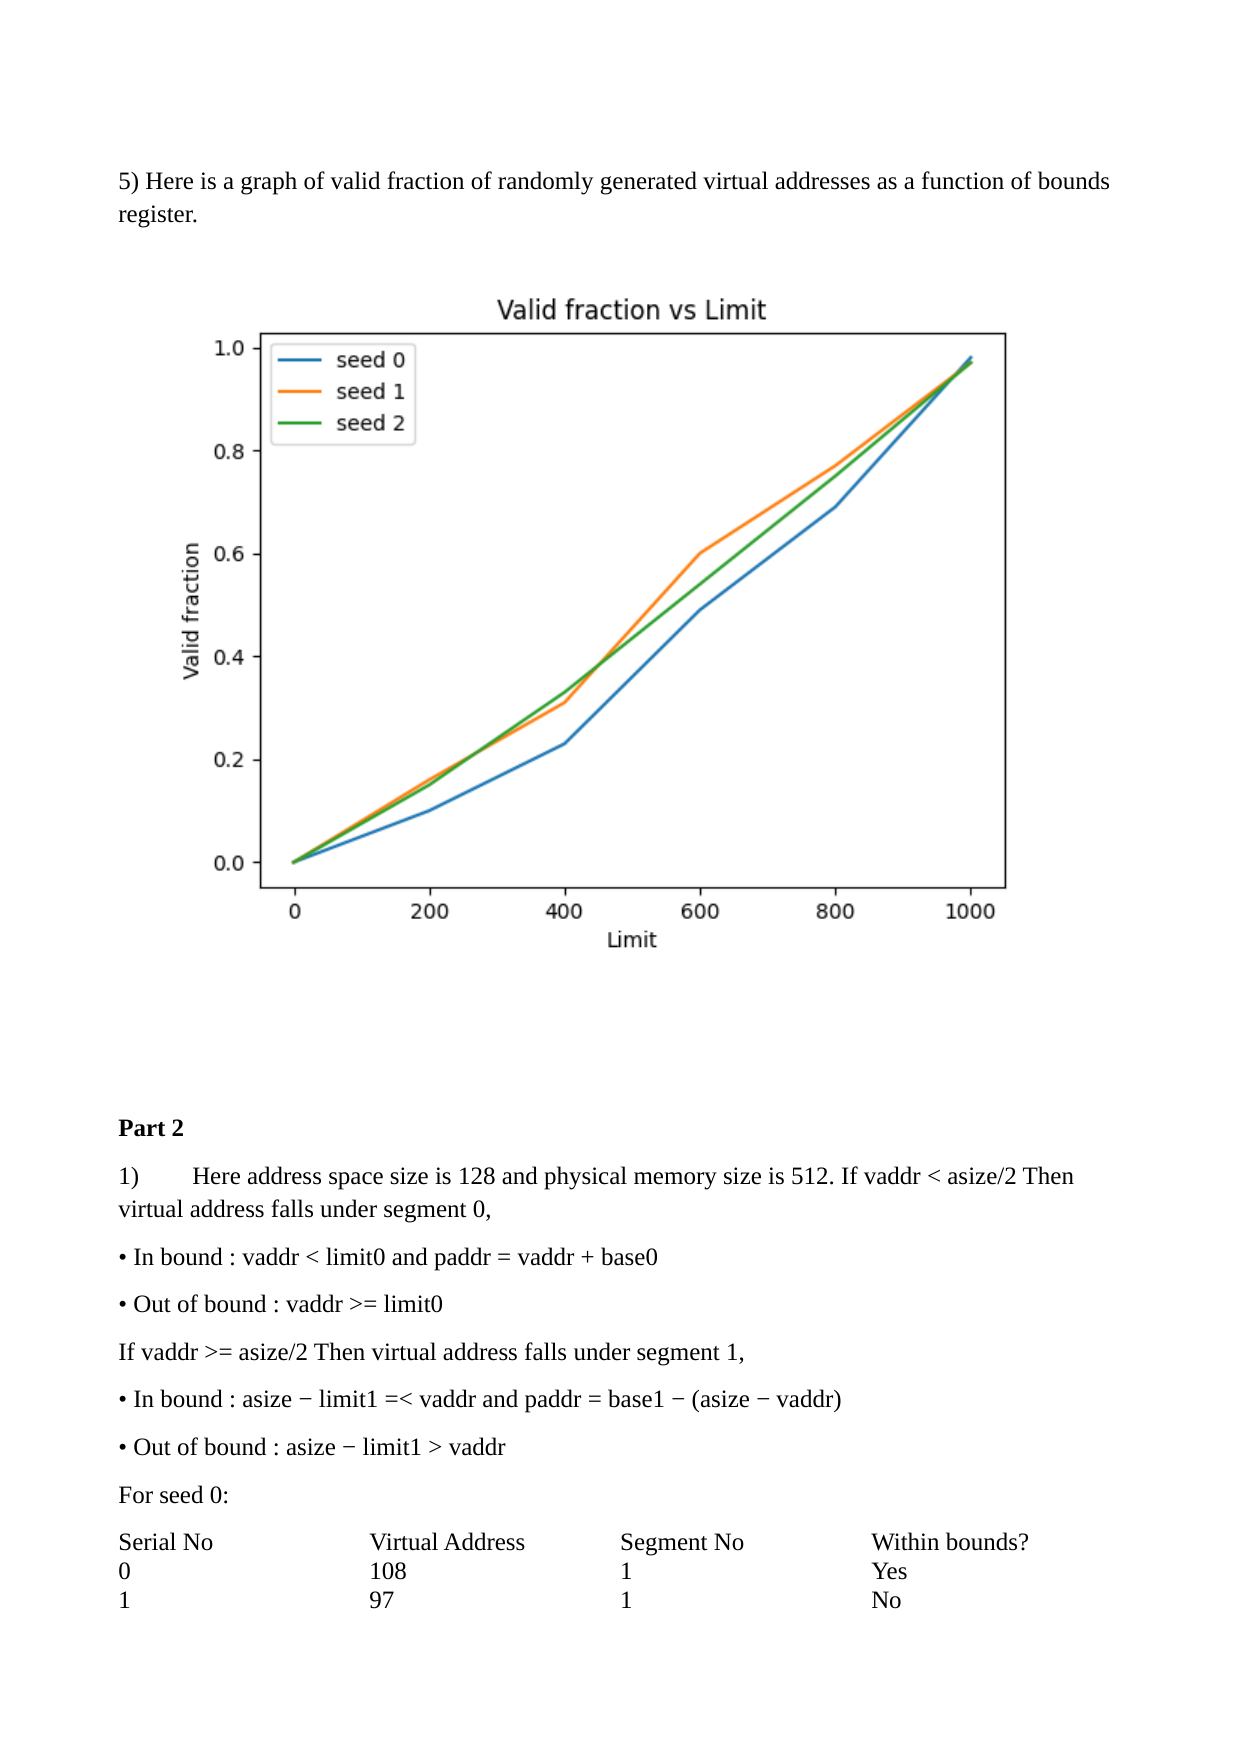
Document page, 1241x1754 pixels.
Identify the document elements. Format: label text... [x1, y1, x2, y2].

table_header Serial No [118, 1527, 369, 1556]
table_cell Yes [871, 1556, 1122, 1585]
table_cell 1 [620, 1585, 871, 1613]
table_cell 1 [118, 1585, 369, 1613]
table_header Segment No [620, 1527, 871, 1556]
text 1) Here address space size is 128 and physical memory size is 512. If vaddr < asize/2 Then virtual address falls under segment 0, [118, 1161, 1122, 1223]
text • Out of bound : vaddr >= limit0 [118, 1289, 1122, 1318]
table_cell No [871, 1585, 1122, 1613]
text For seed 0: [118, 1480, 1122, 1508]
text Part 2 [118, 1113, 1122, 1142]
table_header Within bounds? [871, 1527, 1122, 1556]
text • In bound : vaddr < limit0 and paddr = vaddr + base0 [118, 1242, 1122, 1270]
table_cell 1 [620, 1556, 871, 1585]
text 5) Here is a graph of valid fraction of randomly generated virtual addresses as a function of bounds register. [118, 166, 1122, 227]
table_header Virtual Address [369, 1527, 620, 1556]
text • Out of bound : asize − limit1 > vaddr [118, 1432, 1122, 1461]
text If vaddr >= asize/2 Then virtual address falls under segment 1, [118, 1337, 1122, 1366]
picture [140, 246, 1100, 967]
text • In bound : asize − limit1 =< vaddr and paddr = base1 − (asize − vaddr) [118, 1384, 1122, 1413]
table_cell 97 [369, 1585, 620, 1613]
table_cell 0 [118, 1556, 369, 1585]
table_cell 108 [369, 1556, 620, 1585]
